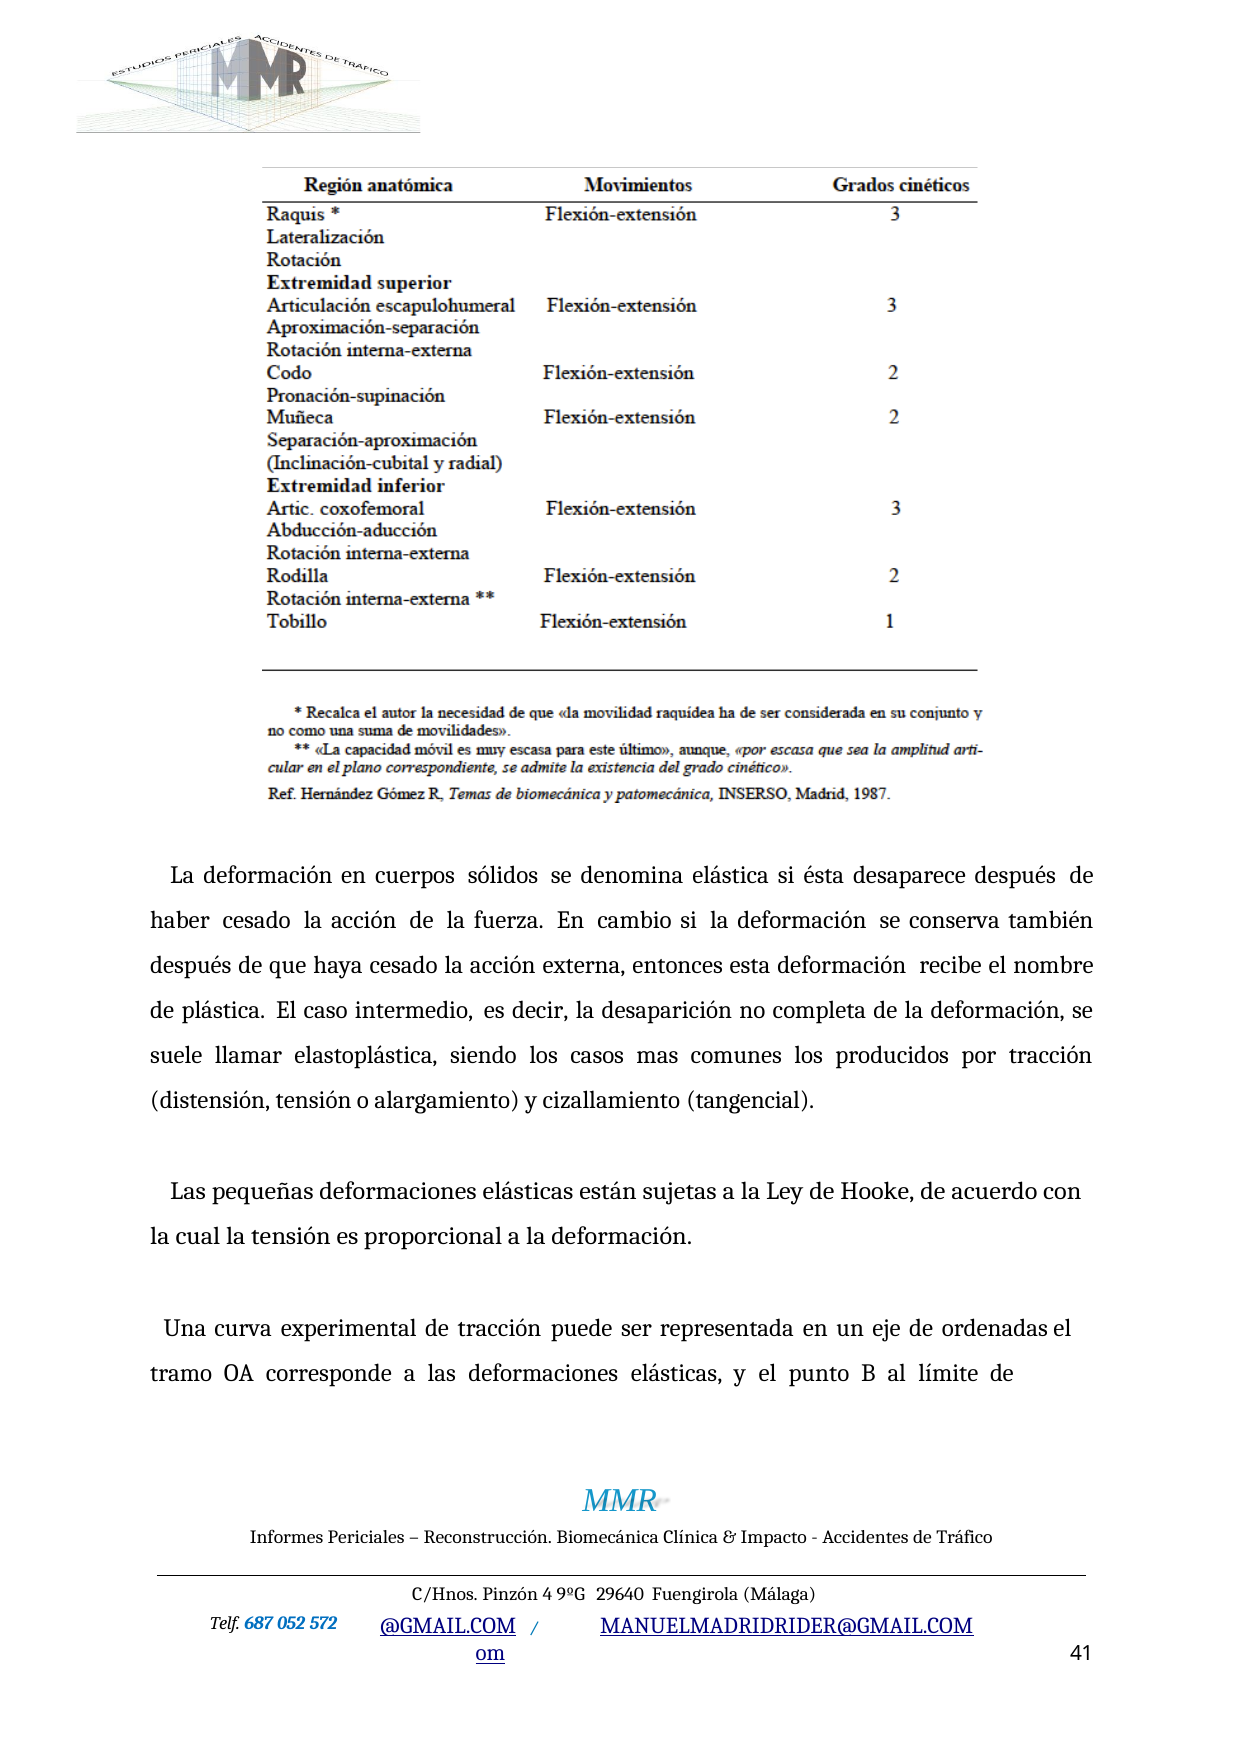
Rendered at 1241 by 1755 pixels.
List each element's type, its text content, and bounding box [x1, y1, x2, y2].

text Una curva experimental de tracción puede ser representada en un eje de ordenadas el tramo OA corresponde a las deformaciones elásticas, y el punto B al límite de [150, 1314, 1095, 1388]
text Las pequeñas deformaciones elásticas están sujetas a la Ley de Hooke, de acuerdo con la cual la tensión es proporcional a la deformación. [150, 1177, 1095, 1251]
text La deformación en cuerpos sólidos se denomina elástica si ésta desaparece después de haber cesado la acción de la fuerza. En cambio si la deformación se conserva también después de que haya cesado la acción externa, entonces esta deformación recibe el nombre de plástica. El caso intermedio, es decir, la desaparición no completa de la deformación, se suele llamar elastoplástica, siendo los casos mas comunes los producidos por tracción (distensión, tensión o alargamiento) y cizallamiento (tangencial). [150, 861, 1094, 1115]
